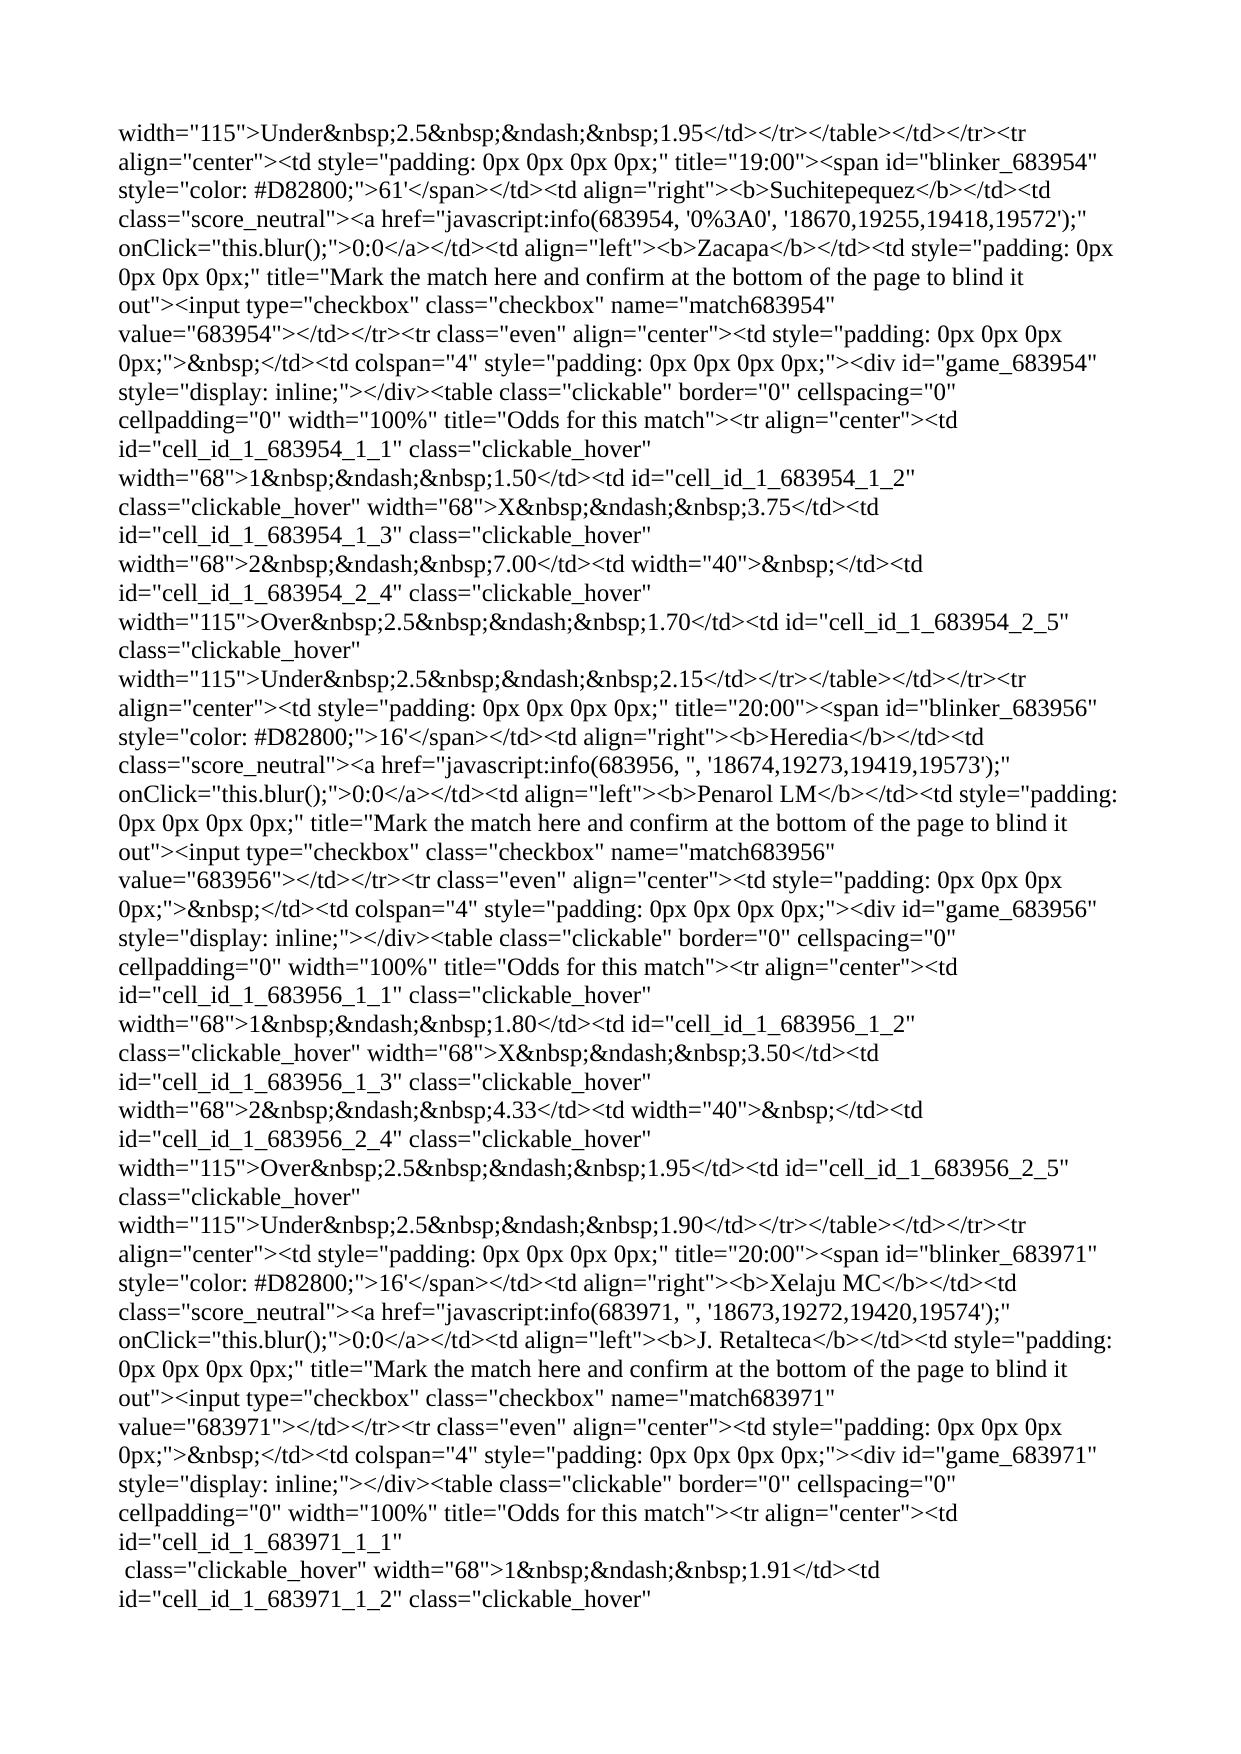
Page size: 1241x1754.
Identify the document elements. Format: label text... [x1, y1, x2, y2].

text class="clickable_hover" width="68">1&nbsp;&ndash;&nbsp;1.91</td><td id="cell_id_1_683971_1_2" class="clickable_hover" [118, 1556, 1122, 1613]
text width="115">Under&nbsp;2.5&nbsp;&ndash;&nbsp;1.95</td></tr></table></td></tr><tr align="center"><td style="padding: 0px 0px 0px 0px;" title="19:00"><span id="blinker_683954" style="color: #D82800;">61'</span></td><td align="right"><b>Suchitepequez</b></td><td class="score_neutral"><a href="javascript:info(683954, '0%3A0', '18670,19255,19418,19572');" onClick="this.blur();">0:0</a></td><td align="left"><b>Zacapa</b></td><td style="padding: 0px 0px 0px 0px;" title="Mark the match here and confirm at the bottom of the page to blind it out"><input type="checkbox" class="checkbox" name="match683954" value="683954"></td></tr><tr class="even" align="center"><td style="padding: 0px 0px 0px 0px;">&nbsp;</td><td colspan="4" style="padding: 0px 0px 0px 0px;"><div id="game_683954" style="display: inline;"></div><table class="clickable" border="0" cellspacing="0" cellpadding="0" width="100%" title="Odds for this match"><tr align="center"><td id="cell_id_1_683954_1_1" class="clickable_hover" width="68">1&nbsp;&ndash;&nbsp;1.50</td><td id="cell_id_1_683954_1_2" class="clickable_hover" width="68">X&nbsp;&ndash;&nbsp;3.75</td><td id="cell_id_1_683954_1_3" class="clickable_hover" width="68">2&nbsp;&ndash;&nbsp;7.00</td><td width="40">&nbsp;</td><td id="cell_id_1_683954_2_4" class="clickable_hover" width="115">Over&nbsp;2.5&nbsp;&ndash;&nbsp;1.70</td><td id="cell_id_1_683954_2_5" class="clickable_hover" width="115">Under&nbsp;2.5&nbsp;&ndash;&nbsp;2.15</td></tr></table></td></tr><tr align="center"><td style="padding: 0px 0px 0px 0px;" title="20:00"><span id="blinker_683956" style="color: #D82800;">16'</span></td><td align="right"><b>Heredia</b></td><td class="score_neutral"><a href="javascript:info(683956, '', '18674,19273,19419,19573');" onClick="this.blur();">0:0</a></td><td align="left"><b>Penarol LM</b></td><td style="padding: 0px 0px 0px 0px;" title="Mark the match here and confirm at the bottom of the page to blind it out"><input type="checkbox" class="checkbox" name="match683956" value="683956"></td></tr><tr class="even" align="center"><td style="padding: 0px 0px 0px 0px;">&nbsp;</td><td colspan="4" style="padding: 0px 0px 0px 0px;"><div id="game_683956" style="display: inline;"></div><table class="clickable" border="0" cellspacing="0" cellpadding="0" width="100%" title="Odds for this match"><tr align="center"><td id="cell_id_1_683956_1_1" class="clickable_hover" width="68">1&nbsp;&ndash;&nbsp;1.80</td><td id="cell_id_1_683956_1_2" class="clickable_hover" width="68">X&nbsp;&ndash;&nbsp;3.50</td><td id="cell_id_1_683956_1_3" class="clickable_hover" width="68">2&nbsp;&ndash;&nbsp;4.33</td><td width="40">&nbsp;</td><td id="cell_id_1_683956_2_4" class="clickable_hover" width="115">Over&nbsp;2.5&nbsp;&ndash;&nbsp;1.95</td><td id="cell_id_1_683956_2_5" class="clickable_hover" width="115">Under&nbsp;2.5&nbsp;&ndash;&nbsp;1.90</td></tr></table></td></tr><tr align="center"><td style="padding: 0px 0px 0px 0px;" title="20:00"><span id="blinker_683971" style="color: #D82800;">16'</span></td><td align="right"><b>Xelaju MC</b></td><td class="score_neutral"><a href="javascript:info(683971, '', '18673,19272,19420,19574');" onClick="this.blur();">0:0</a></td><td align="left"><b>J. Retalteca</b></td><td style="padding: 0px 0px 0px 0px;" title="Mark the match here and confirm at the bottom of the page to blind it out"><input type="checkbox" class="checkbox" name="match683971" value="683971"></td></tr><tr class="even" align="center"><td style="padding: 0px 0px 0px 0px;">&nbsp;</td><td colspan="4" style="padding: 0px 0px 0px 0px;"><div id="game_683971" style="display: inline;"></div><table class="clickable" border="0" cellspacing="0" cellpadding="0" width="100%" title="Odds for this match"><tr align="center"><td id="cell_id_1_683971_1_1" [118, 118, 1122, 1556]
